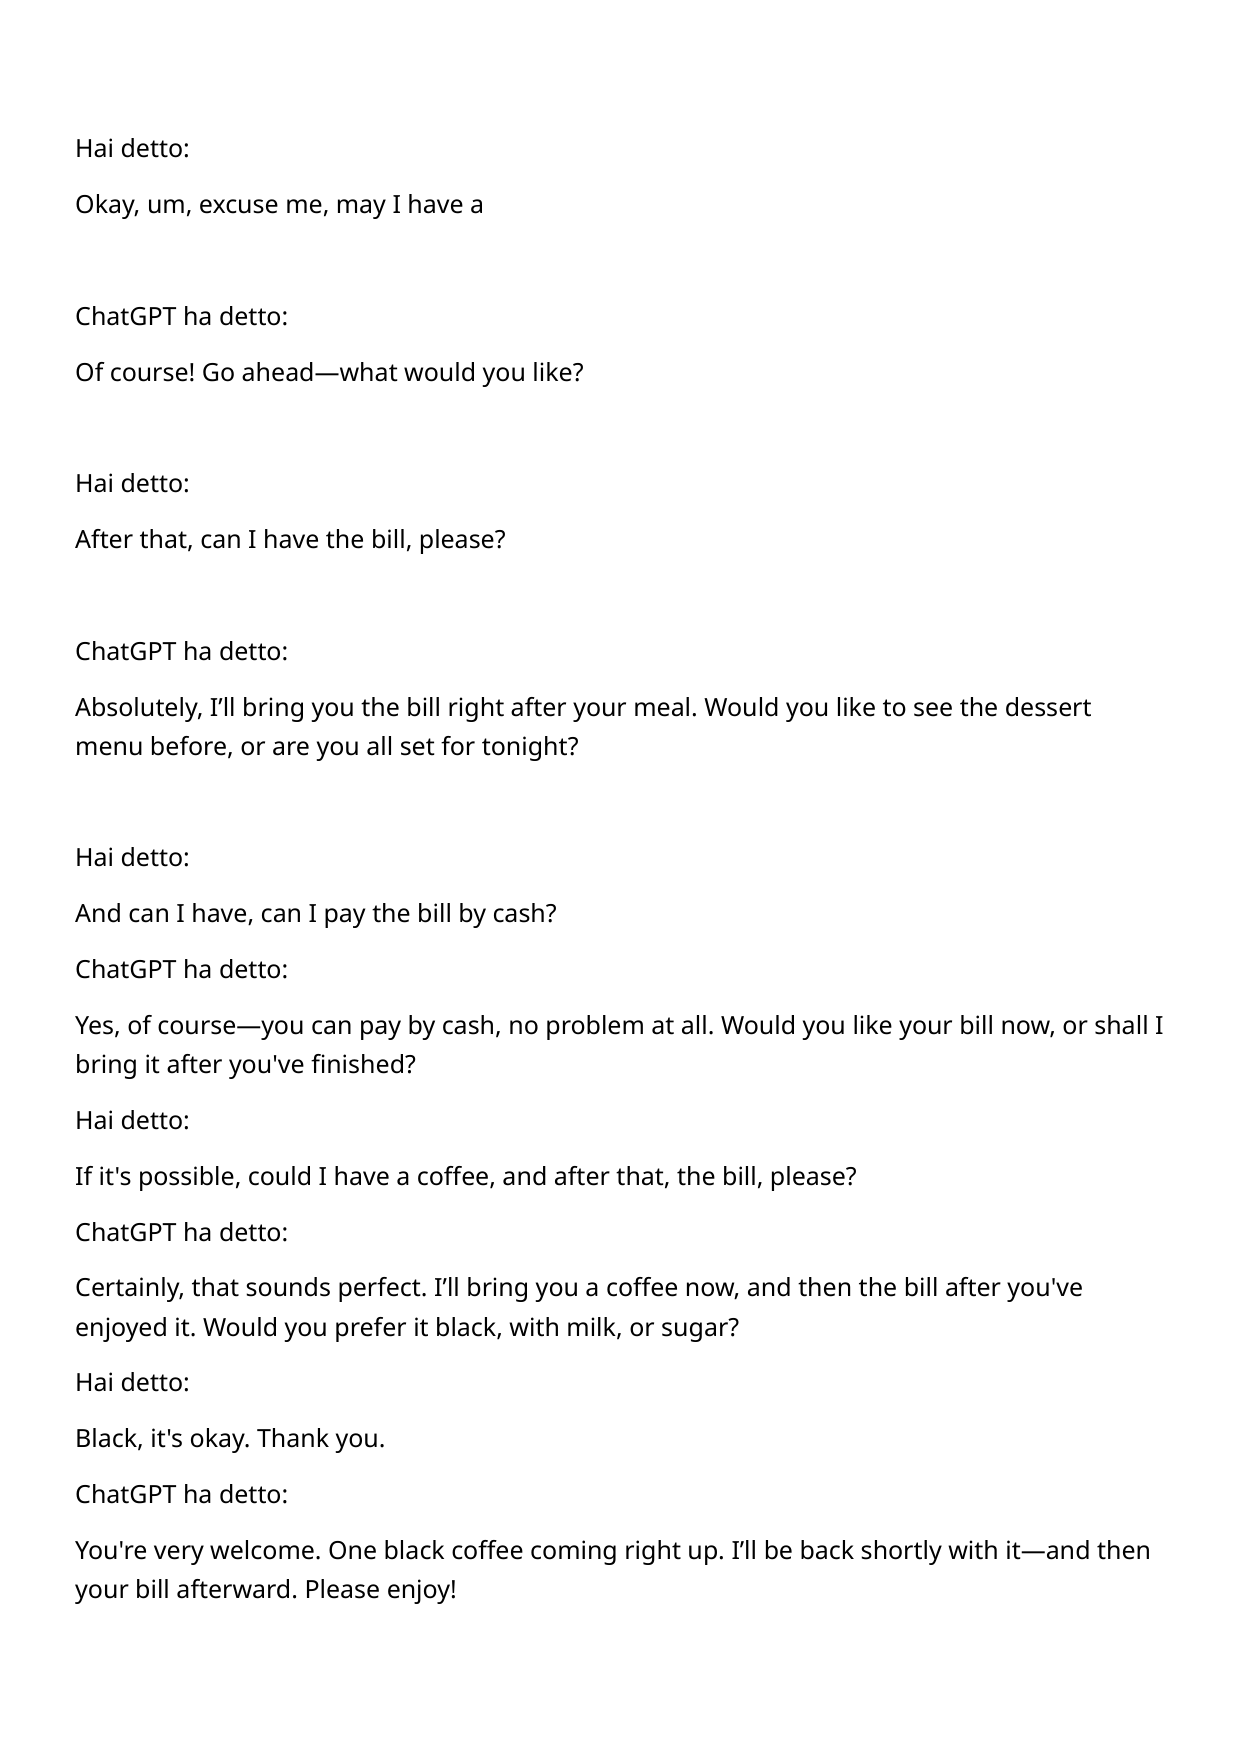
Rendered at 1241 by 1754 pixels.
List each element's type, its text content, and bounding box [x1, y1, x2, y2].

text After that, can I have the bill, please? [75, 522, 1165, 556]
text Okay, um, excuse me, may I have a [75, 187, 1165, 221]
text If it's possible, could I have a coffee, and after that, the bill, please? [75, 1158, 1165, 1192]
text ChatGPT ha detto: [75, 1214, 1165, 1248]
text ChatGPT ha detto: [75, 952, 1165, 986]
text Certainly, that sounds perfect. I’ll bring you a coffee now, and then the bill after you've enjoyed it. Would you prefer it black, with milk, or sugar? [75, 1270, 1165, 1343]
text Hai detto: [75, 1102, 1165, 1137]
text ChatGPT ha detto: [75, 633, 1165, 667]
text Hai detto: [75, 1365, 1165, 1399]
text ChatGPT ha detto: [75, 298, 1165, 332]
text ChatGPT ha detto: [75, 1477, 1165, 1511]
text Absolutely, I’ll bring you the bill right after your meal. Would you like to see the dessert menu before, or are you all set for tonight? [75, 689, 1165, 762]
text Of course! Go ahead—what would you like? [75, 354, 1165, 388]
text Hai detto: [75, 131, 1165, 165]
text You're very welcome. One black coffee coming right up. I’ll be back shortly with it—and then your bill afterward. Please enjoy! [75, 1532, 1165, 1606]
text Yes, of course—you can pay by cash, no problem at all. Would you like your bill now, or shall I bring it after you've finished? [75, 1007, 1165, 1081]
text Black, it's okay. Thank you. [75, 1421, 1165, 1455]
text Hai detto: [75, 466, 1165, 500]
text Hai detto: [75, 840, 1165, 874]
text And can I have, can I pay the bill by cash? [75, 896, 1165, 930]
